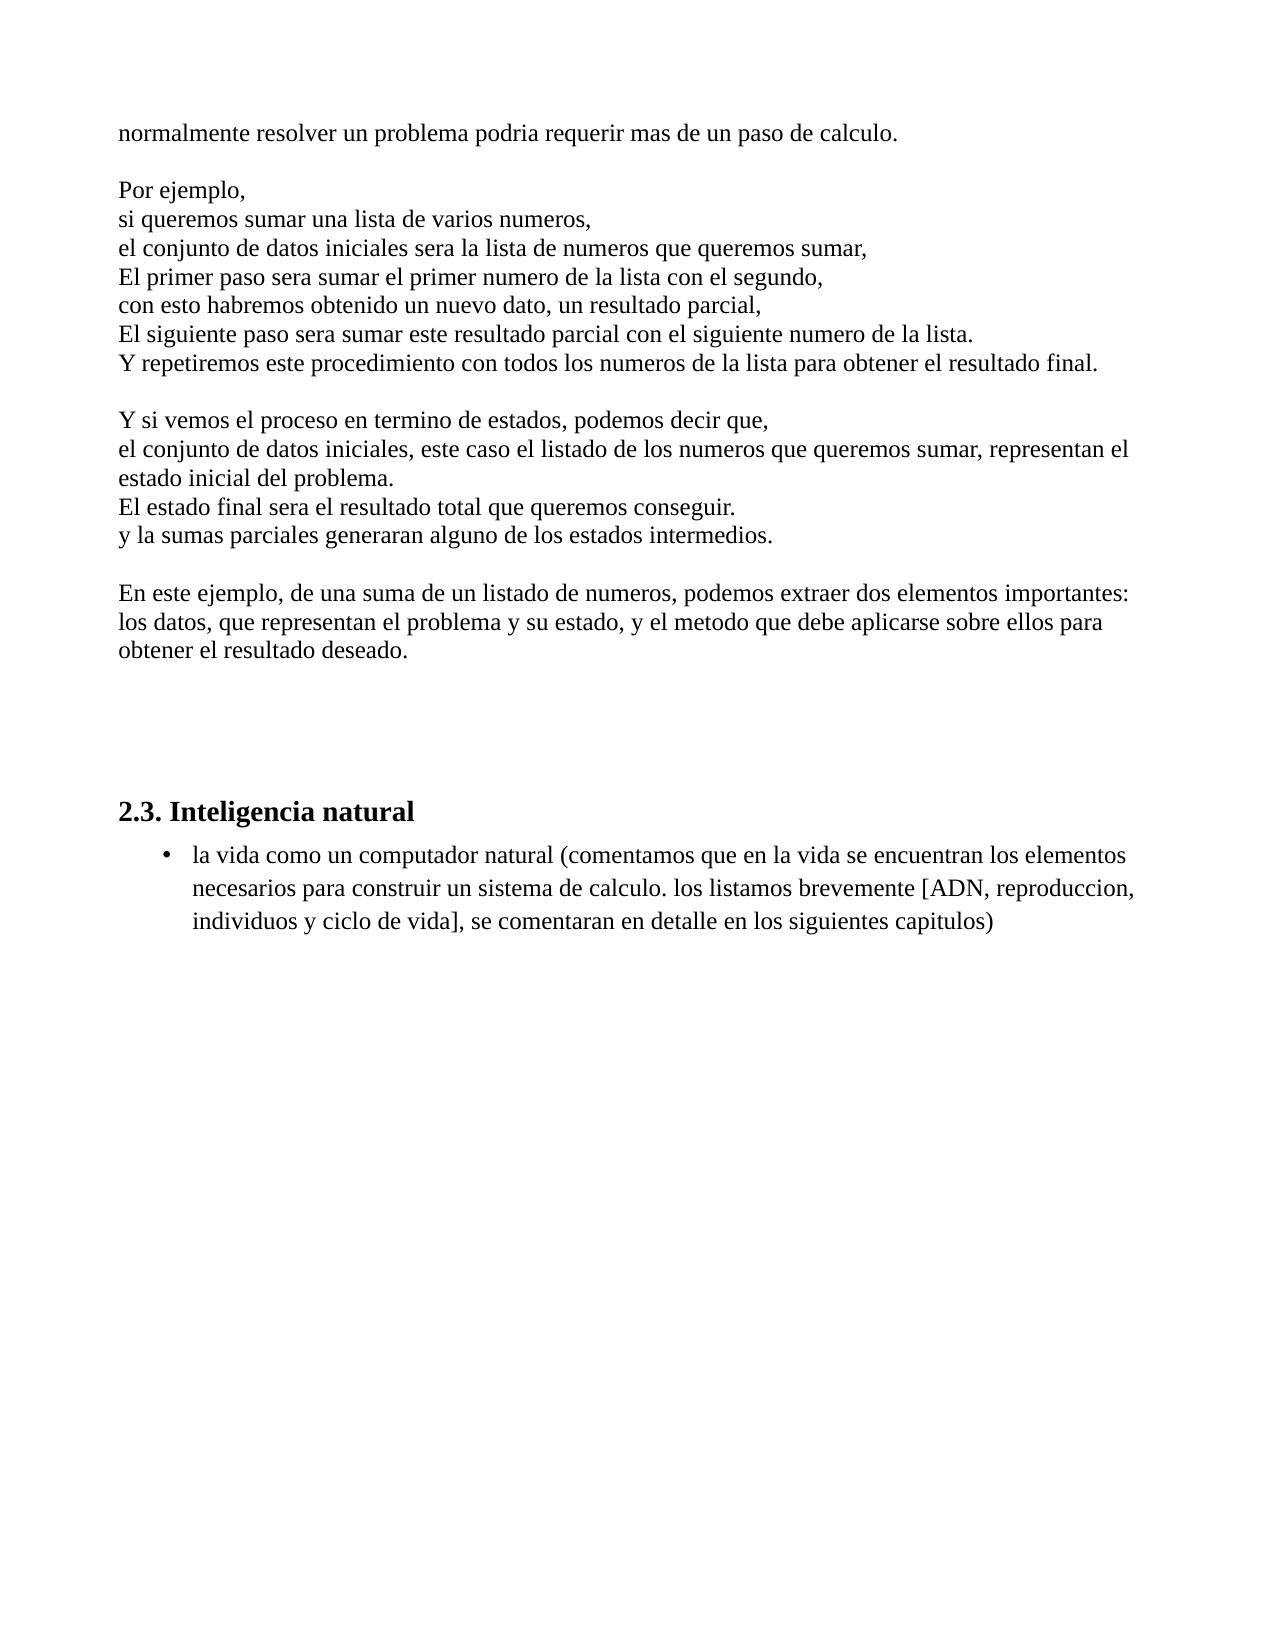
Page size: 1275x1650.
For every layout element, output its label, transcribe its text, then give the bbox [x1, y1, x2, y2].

text con esto habremos obtenido un nuevo dato, un resultado parcial, [118, 291, 1157, 319]
subtitle 2.3. Inteligencia natural [118, 794, 1157, 827]
text normalmente resolver un problema podria requerir mas de un paso de calculo. [118, 118, 1157, 147]
text Y repetiremos este procedimiento con todos los numeros de la lista para obtener el resultado final. [118, 348, 1157, 377]
list la vida como un computador natural (comentamos que en la vida se encuentran los elementos necesarios para construir un sistema de calculo. los listamos brevemente [ADN, reproduccion, individuos y ciclo de vida], se comentaran en detalle en los siguientes capitulos) [162, 840, 1157, 935]
text Y si vemos el proceso en termino de estados, podemos decir que, [118, 406, 1157, 434]
text los datos, que representan el problema y su estado, y el metodo que debe aplicarse sobre ellos para obtener el resultado deseado. [118, 607, 1157, 664]
text el conjunto de datos iniciales sera la lista de numeros que queremos sumar, [118, 233, 1157, 262]
text Por ejemplo, [118, 176, 1157, 204]
text En este ejemplo, de una suma de un listado de numeros, podemos extraer dos elementos importantes: [118, 578, 1157, 607]
text El siguiente paso sera sumar este resultado parcial con el siguiente numero de la lista. [118, 319, 1157, 348]
text El primer paso sera sumar el primer numero de la lista con el segundo, [118, 262, 1157, 291]
text si queremos sumar una lista de varios numeros, [118, 204, 1157, 233]
text El estado final sera el resultado total que queremos conseguir. [118, 492, 1157, 521]
text y la sumas parciales generaran alguno de los estados intermedios. [118, 521, 1157, 549]
text el conjunto de datos iniciales, este caso el listado de los numeros que queremos sumar, representan el estado inicial del problema. [118, 434, 1157, 492]
